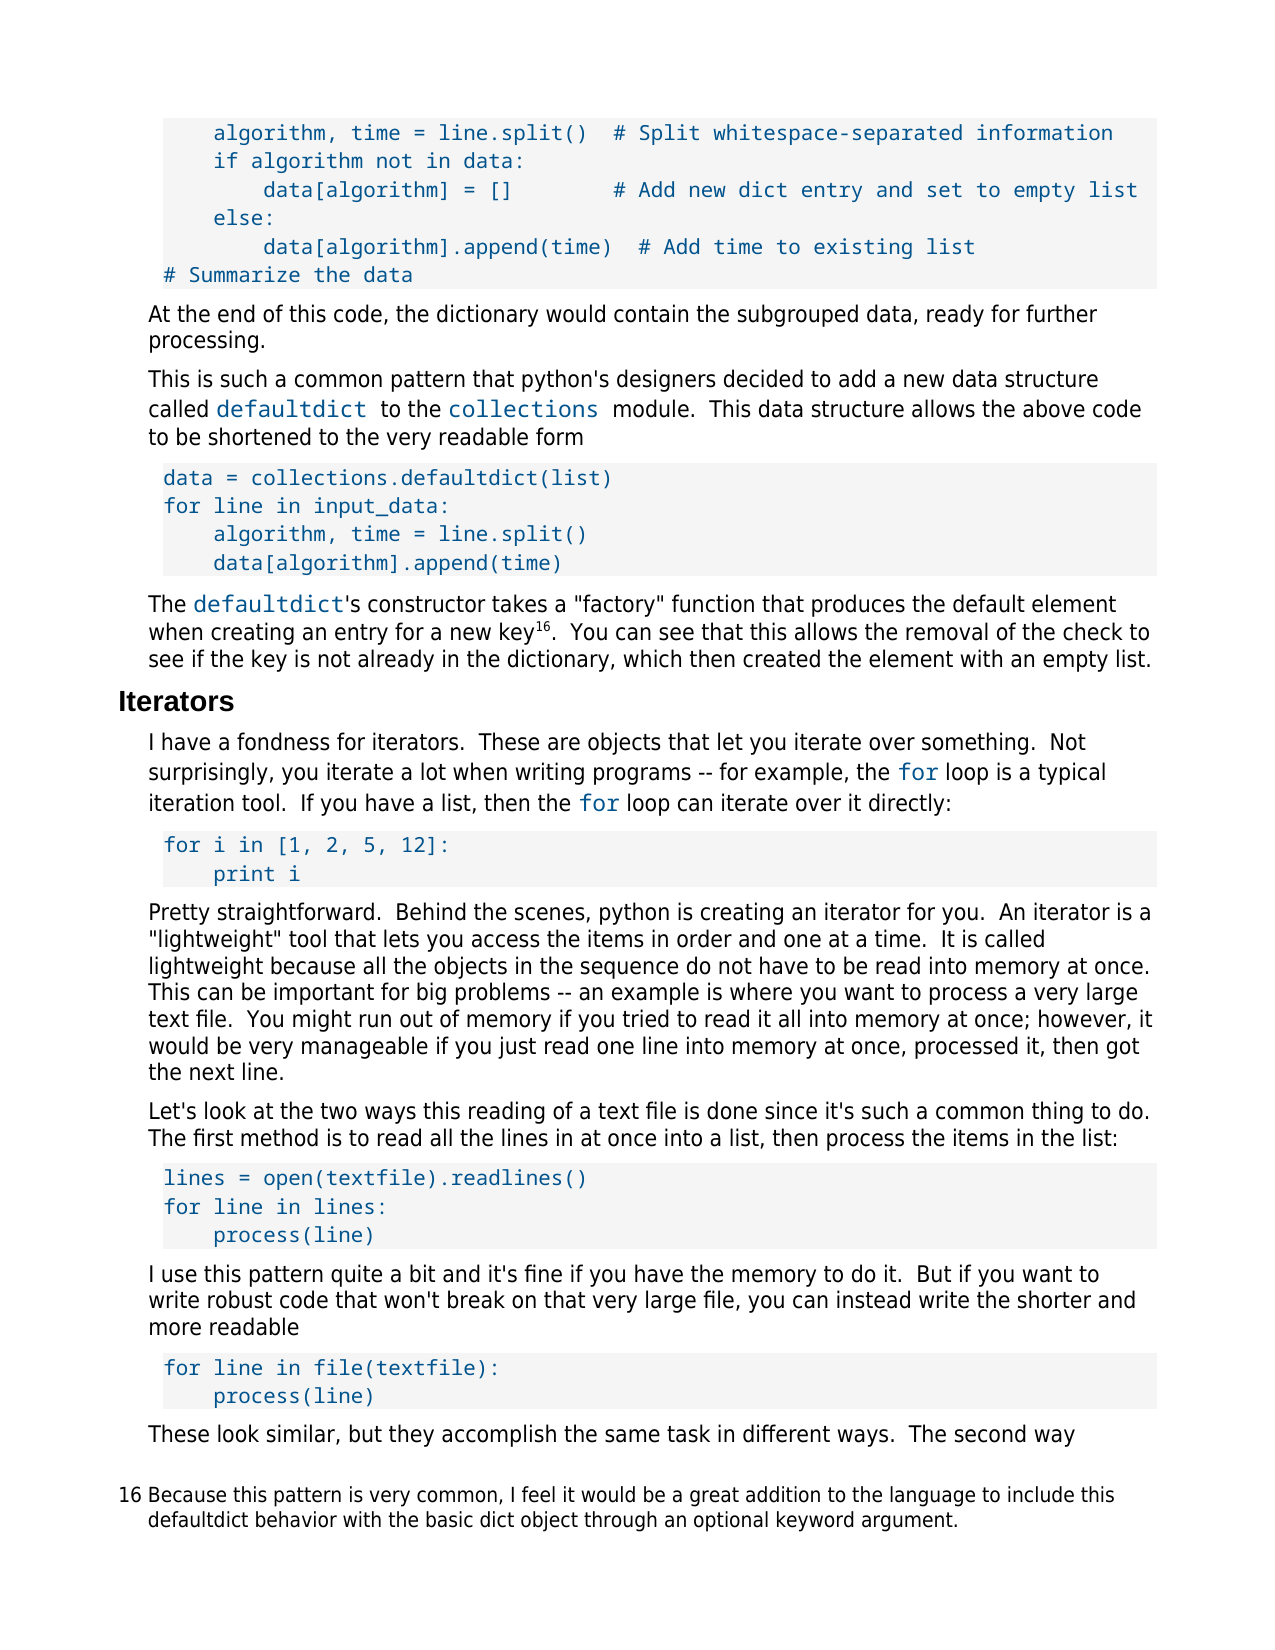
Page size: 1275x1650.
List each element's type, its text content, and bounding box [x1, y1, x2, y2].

text for line in lines: [163, 1192, 1157, 1220]
text These look similar, but they accomplish the same task in different ways. The second way [148, 1422, 1157, 1448]
text Pretty straightforward. Behind the scenes, python is creating an iterator for you. An iterator is a "lightweight" tool that lets you access the items in order and one at a time. It is called lightweight because all the objects in the sequence do not have to be read into memory at once. This can be important for big problems -- an example is where you want to process a very large text file. You might run out of memory if you tried to read it all into memory at once; however, it would be very manageable if you just read one line into memory at once, processed it, then got the next line. [148, 899, 1157, 1086]
text if algorithm not in data: [163, 147, 1157, 175]
text for i in [1, 2, 5, 12]: [163, 831, 1157, 859]
text data[algorithm].append(time) # Add time to existing list [163, 232, 1157, 260]
text process(line) [163, 1220, 1157, 1249]
text algorithm, time = line.split() [163, 519, 1157, 548]
text process(line) [163, 1381, 1157, 1409]
text data[algorithm].append(time) [163, 548, 1157, 576]
text At the end of this code, the dictionary would contain the subgrouped data, ready for further processing. [148, 301, 1157, 354]
text lines = open(textfile).readlines() [163, 1163, 1157, 1192]
text for line in file(textfile): [163, 1353, 1157, 1381]
text I have a fondness for iterators. These are objects that let you iterate over something. Not surprisingly, you iterate a lot when writing programs -- for example, the for loop is a typical iteration tool. If you have a list, then the for loop can iterate over it directly: [148, 729, 1157, 819]
text # Summarize the data [163, 260, 1157, 289]
text Because this pattern is very common, I feel it would be a great addition to the language to include this defaultdict behavior with the basic dict object through an optional keyword argument. [118, 1483, 1157, 1532]
subtitle Iterators [118, 685, 1157, 717]
text for line in input_data: [163, 491, 1157, 519]
text I use this pattern quite a bit and it's fine if you have the memory to do it. But if you want to write robust code that won't break on that very large file, you can instead write the shorter and more readable [148, 1261, 1157, 1341]
text Let's look at the two ways this reading of a text file is done since it's such a common thing to do. The first method is to read all the lines in at once into a list, then process the items in the list: [148, 1098, 1157, 1151]
text The defaultdict's constructor takes a "factory" function that produces the default element when creating an entry for a new key. You can see that this allows the removal of the check to see if the key is not already in the dictionary, which then created the element with an empty list. [148, 588, 1157, 673]
text This is such a common pattern that python's designers decided to add a new data structure called defaultdict to the collections module. This data structure allows the above code to be shortened to the very readable form [148, 366, 1157, 451]
text algorithm, time = line.split() # Split whitespace-separated information [163, 118, 1157, 147]
text data = collections.defaultdict(list) [163, 463, 1157, 491]
text data[algorithm] = [] # Add new dict entry and set to empty list [163, 175, 1157, 203]
text else: [163, 203, 1157, 232]
text print i [163, 859, 1157, 887]
